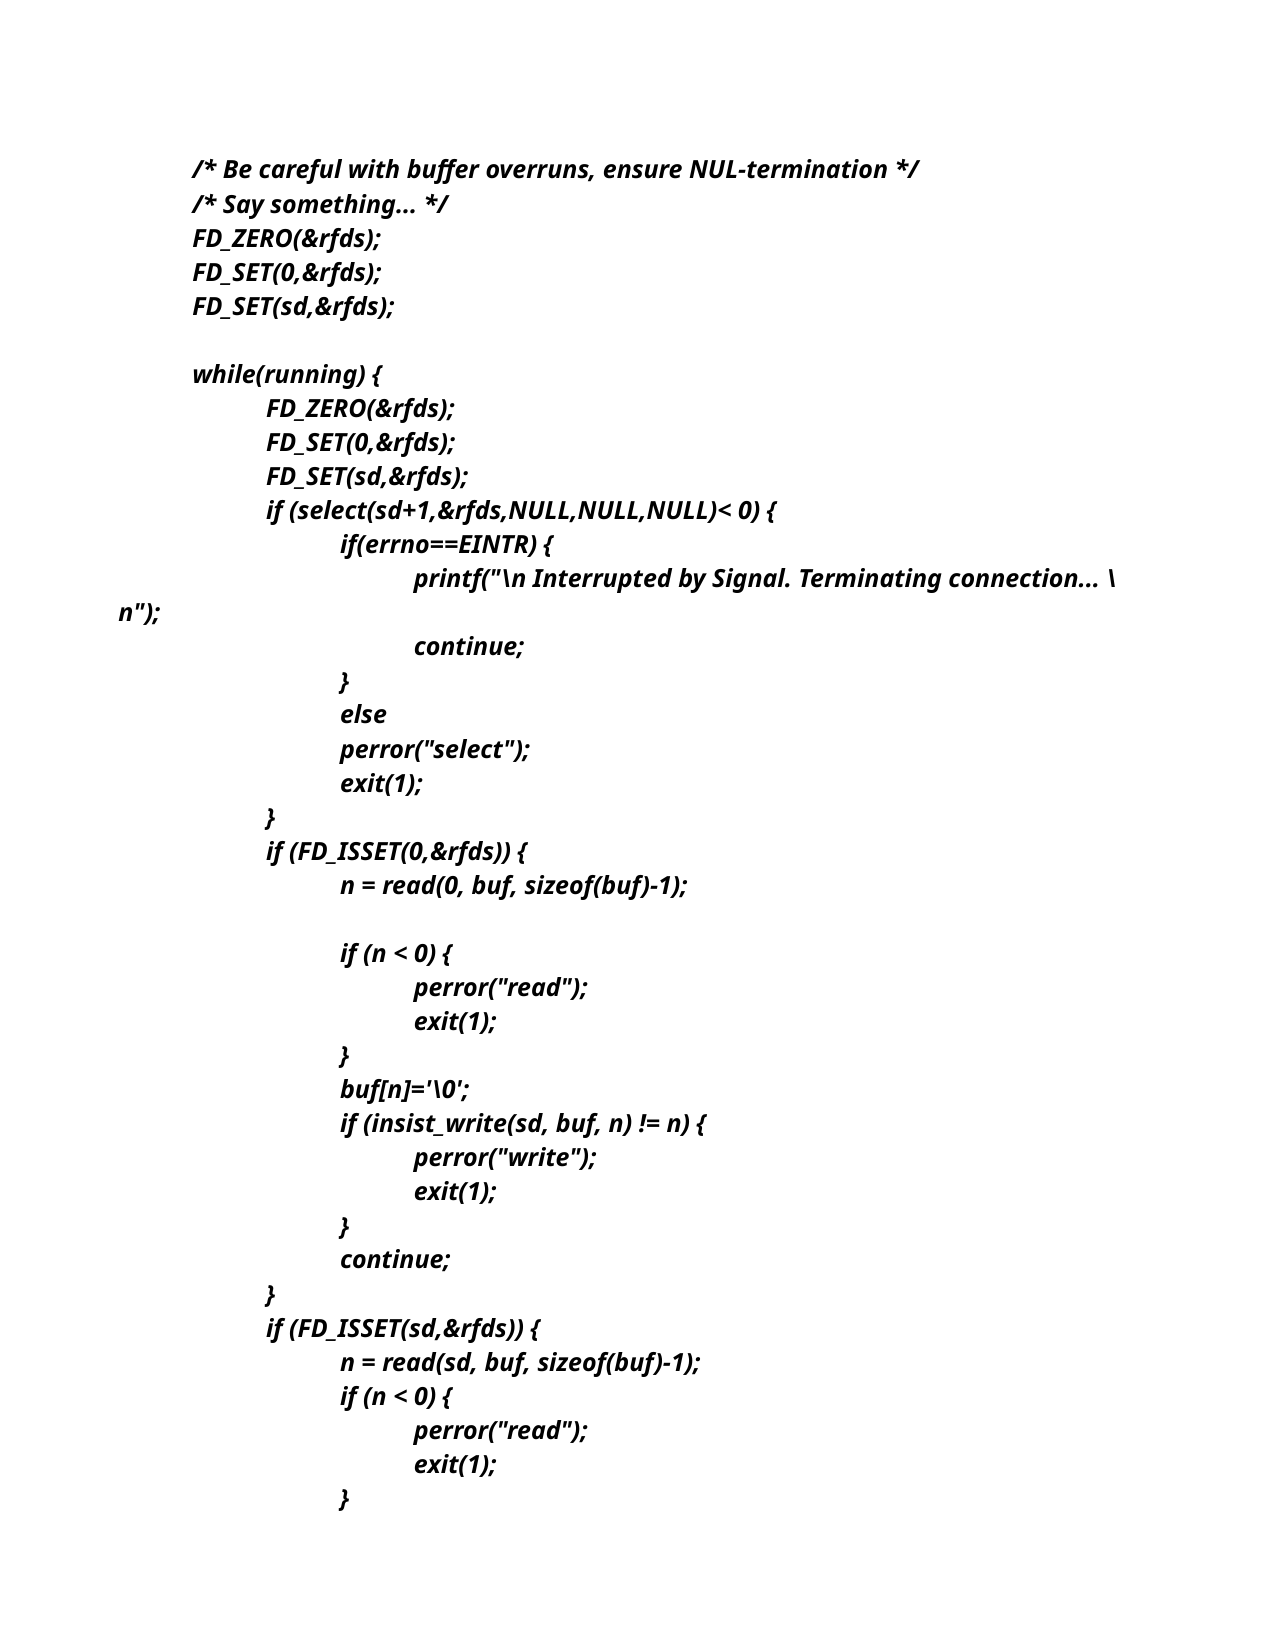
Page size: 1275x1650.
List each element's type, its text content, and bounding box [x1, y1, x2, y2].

text n = read(0, buf, sizeof(buf)-1); [118, 867, 1157, 902]
text } [118, 799, 1157, 833]
text continue; [118, 1242, 1157, 1276]
text perror("read"); [118, 970, 1157, 1004]
text /* Be careful with buffer overruns, ensure NUL-termination */ [118, 152, 1157, 186]
text } [118, 1481, 1157, 1515]
text perror("write"); [118, 1140, 1157, 1174]
text if (FD_ISSET(0,&rfds)) { [118, 833, 1157, 867]
text printf("\n Interrupted by Signal. Terminating connection... \n"); [118, 561, 1157, 629]
text exit(1); [118, 765, 1157, 799]
text if (insist_write(sd, buf, n) != n) { [118, 1106, 1157, 1140]
text while(running) { [118, 357, 1157, 391]
text n = read(sd, buf, sizeof(buf)-1); [118, 1344, 1157, 1378]
text FD_SET(0,&rfds); [118, 425, 1157, 459]
text } [118, 1208, 1157, 1242]
text exit(1); [118, 1004, 1157, 1038]
text if (select(sd+1,&rfds,NULL,NULL,NULL)< 0) { [118, 493, 1157, 527]
text } [118, 1038, 1157, 1072]
text perror("read"); [118, 1412, 1157, 1447]
text else [118, 697, 1157, 731]
text if (n < 0) { [118, 936, 1157, 970]
text exit(1); [118, 1174, 1157, 1208]
text /* Say something... */ [118, 186, 1157, 220]
text FD_ZERO(&rfds); [118, 391, 1157, 425]
text if(errno==EINTR) { [118, 527, 1157, 561]
text perror("select"); [118, 731, 1157, 765]
text } [118, 1276, 1157, 1310]
text if (n < 0) { [118, 1378, 1157, 1412]
text exit(1); [118, 1447, 1157, 1481]
text FD_SET(sd,&rfds); [118, 288, 1157, 322]
text FD_SET(sd,&rfds); [118, 459, 1157, 493]
text } [118, 663, 1157, 697]
text if (FD_ISSET(sd,&rfds)) { [118, 1310, 1157, 1344]
text FD_SET(0,&rfds); [118, 254, 1157, 288]
text FD_ZERO(&rfds); [118, 220, 1157, 254]
text continue; [118, 629, 1157, 663]
text buf[n]='\0'; [118, 1072, 1157, 1106]
